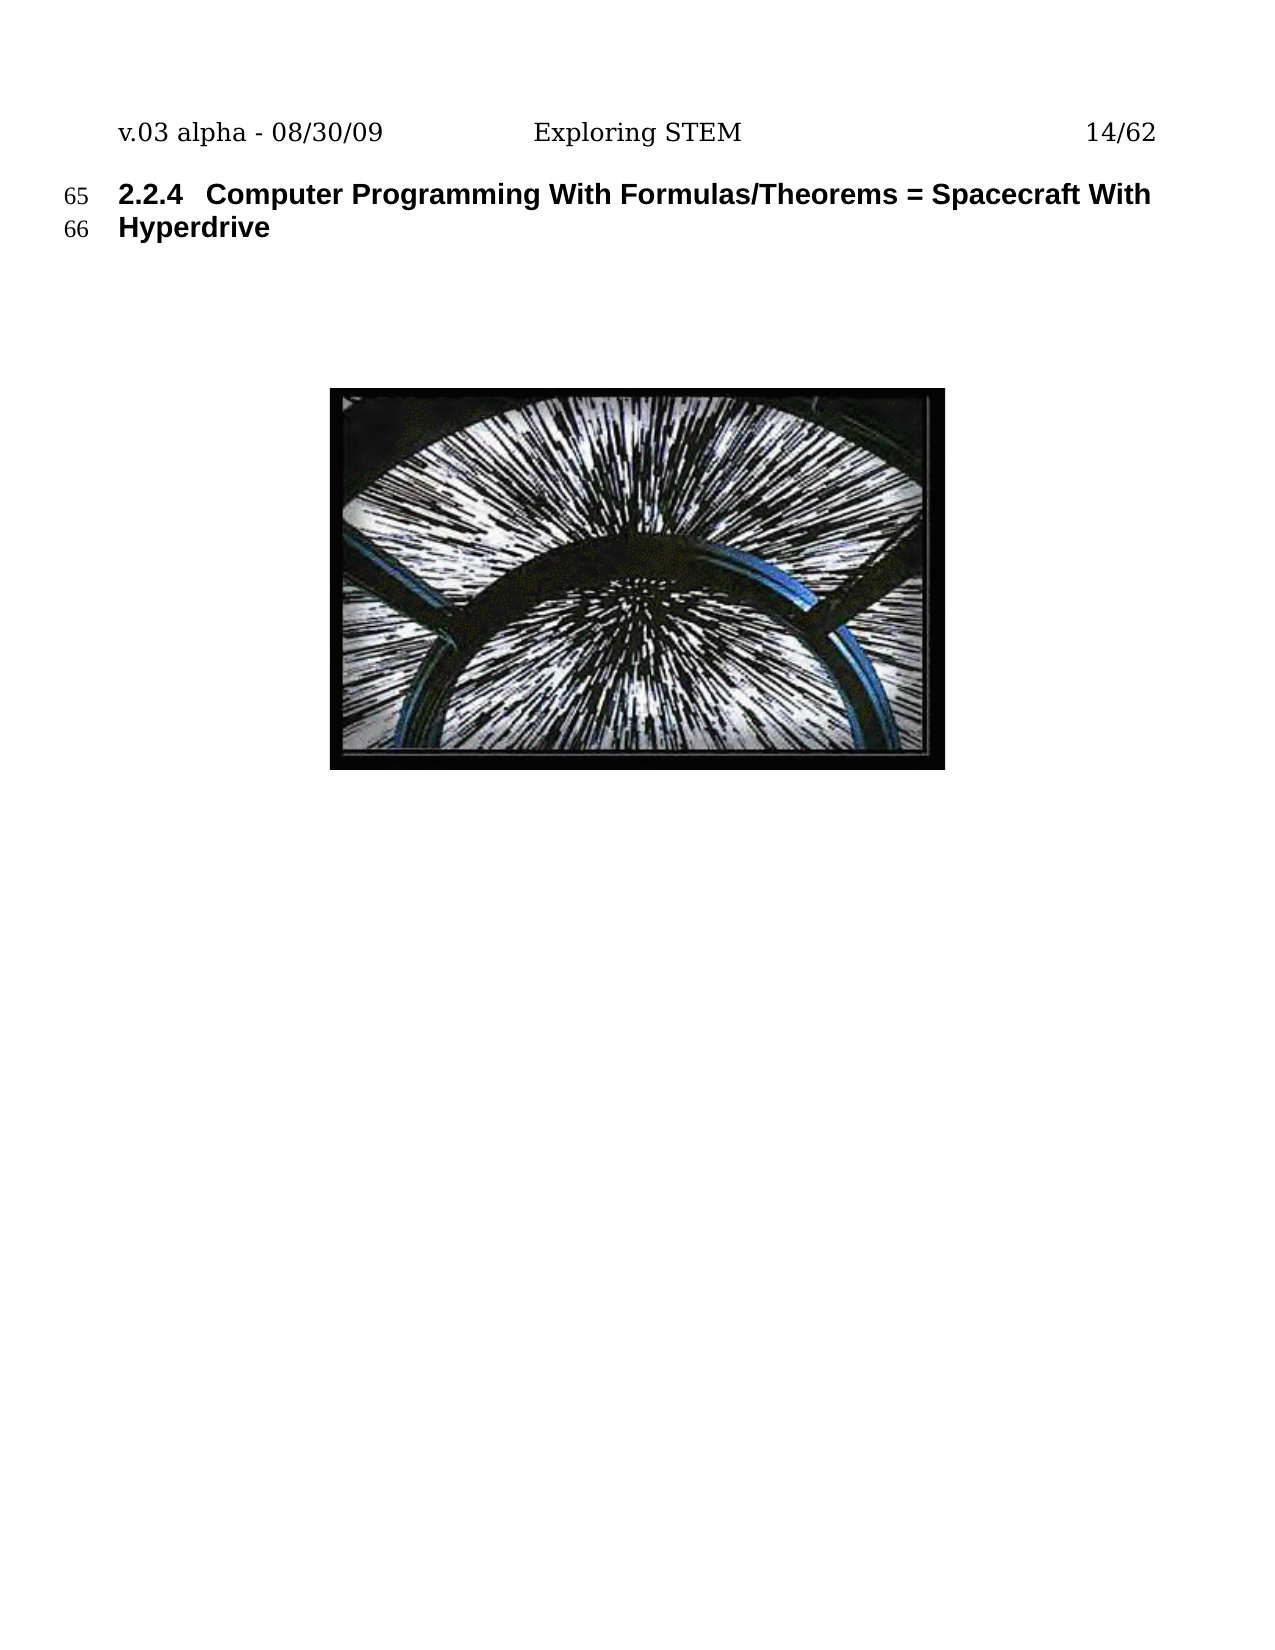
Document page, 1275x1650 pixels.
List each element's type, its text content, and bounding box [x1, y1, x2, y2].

picture [329, 388, 946, 770]
subtitle Computer Programming With Formulas/Theorems = Spacecraft With Hyperdrive [118, 177, 1157, 244]
